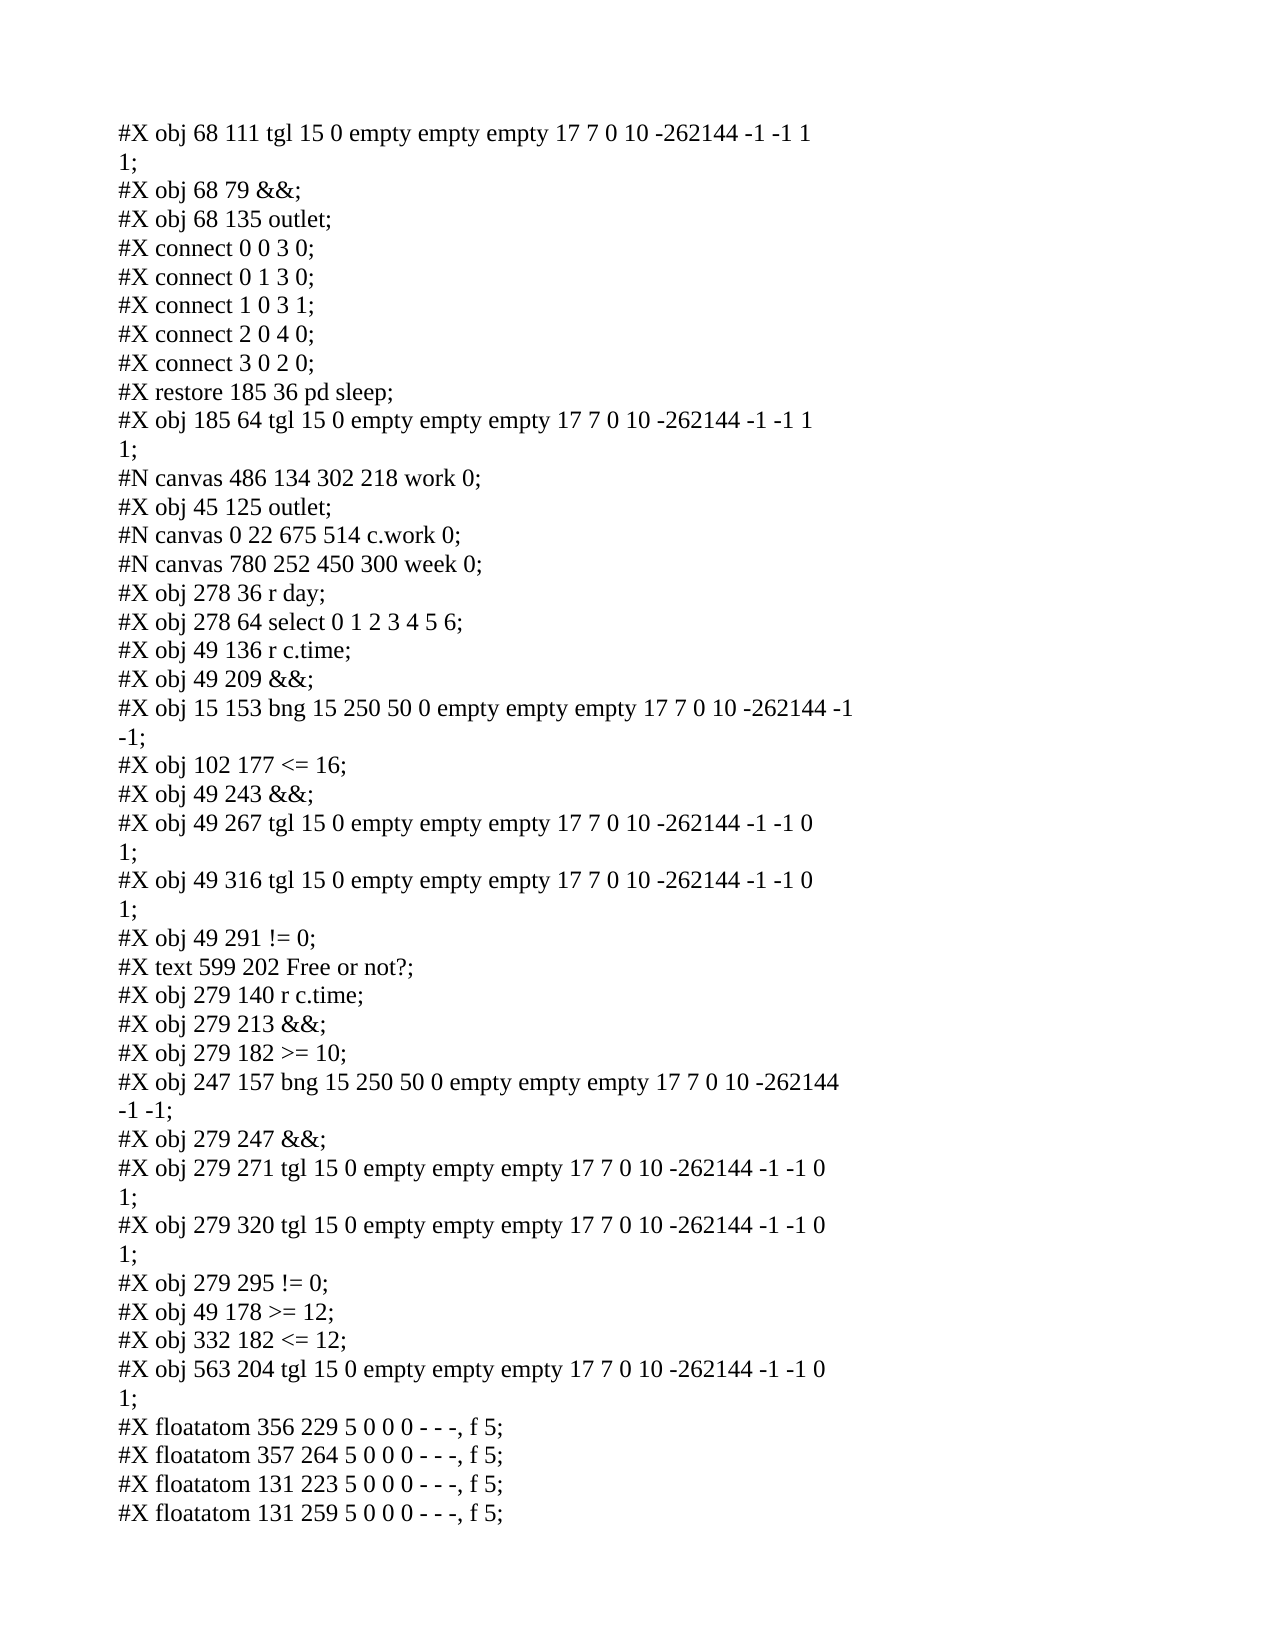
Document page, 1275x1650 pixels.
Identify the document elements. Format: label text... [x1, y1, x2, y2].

text #X connect 3 0 2 0; [118, 348, 1157, 377]
text 1; [118, 147, 1157, 176]
text #X obj 279 247 &&; [118, 1124, 1157, 1153]
text #X connect 0 0 3 0; [118, 233, 1157, 262]
text #X obj 15 153 bng 15 250 50 0 empty empty empty 17 7 0 10 -262144 -1 [118, 693, 1157, 722]
text #X connect 2 0 4 0; [118, 319, 1157, 348]
text #X obj 102 177 <= 16; [118, 751, 1157, 779]
text #X obj 278 36 r day; [118, 578, 1157, 607]
text #X obj 49 243 &&; [118, 779, 1157, 808]
text #N canvas 780 252 450 300 week 0; [118, 549, 1157, 578]
text #X restore 185 36 pd sleep; [118, 377, 1157, 406]
text #X obj 45 125 outlet; [118, 492, 1157, 521]
text #X obj 49 291 != 0; [118, 923, 1157, 952]
text #X obj 279 295 != 0; [118, 1268, 1157, 1297]
text #X obj 279 182 >= 10; [118, 1038, 1157, 1067]
text #X floatatom 357 264 5 0 0 0 - - -, f 5; [118, 1441, 1157, 1469]
text #X obj 49 267 tgl 15 0 empty empty empty 17 7 0 10 -262144 -1 -1 0 [118, 808, 1157, 837]
text 1; [118, 1182, 1157, 1211]
text 1; [118, 434, 1157, 463]
text #X floatatom 131 259 5 0 0 0 - - -, f 5; [118, 1498, 1157, 1527]
text #X obj 49 316 tgl 15 0 empty empty empty 17 7 0 10 -262144 -1 -1 0 [118, 866, 1157, 894]
text #X obj 68 111 tgl 15 0 empty empty empty 17 7 0 10 -262144 -1 -1 1 [118, 118, 1157, 147]
text #N canvas 486 134 302 218 work 0; [118, 463, 1157, 492]
text #X obj 279 271 tgl 15 0 empty empty empty 17 7 0 10 -262144 -1 -1 0 [118, 1153, 1157, 1182]
text #X connect 1 0 3 1; [118, 291, 1157, 319]
text -1; [118, 722, 1157, 751]
text #X obj 49 178 >= 12; [118, 1297, 1157, 1326]
text #X obj 49 136 r c.time; [118, 636, 1157, 664]
text 1; [118, 837, 1157, 866]
text #N canvas 0 22 675 514 c.work 0; [118, 521, 1157, 549]
text 1; [118, 1383, 1157, 1412]
text 1; [118, 894, 1157, 923]
text #X obj 278 64 select 0 1 2 3 4 5 6; [118, 607, 1157, 636]
text #X floatatom 131 223 5 0 0 0 - - -, f 5; [118, 1469, 1157, 1498]
text #X obj 247 157 bng 15 250 50 0 empty empty empty 17 7 0 10 -262144 [118, 1067, 1157, 1096]
text #X text 599 202 Free or not?; [118, 952, 1157, 981]
text 1; [118, 1239, 1157, 1268]
text #X obj 279 320 tgl 15 0 empty empty empty 17 7 0 10 -262144 -1 -1 0 [118, 1211, 1157, 1239]
text #X obj 49 209 &&; [118, 664, 1157, 693]
text #X obj 563 204 tgl 15 0 empty empty empty 17 7 0 10 -262144 -1 -1 0 [118, 1354, 1157, 1383]
text #X obj 279 140 r c.time; [118, 981, 1157, 1009]
text #X connect 0 1 3 0; [118, 262, 1157, 291]
text #X floatatom 356 229 5 0 0 0 - - -, f 5; [118, 1412, 1157, 1441]
text #X obj 185 64 tgl 15 0 empty empty empty 17 7 0 10 -262144 -1 -1 1 [118, 406, 1157, 434]
text #X obj 332 182 <= 12; [118, 1326, 1157, 1354]
text -1 -1; [118, 1096, 1157, 1124]
text #X obj 279 213 &&; [118, 1009, 1157, 1038]
text #X obj 68 79 &&; [118, 176, 1157, 204]
text #X obj 68 135 outlet; [118, 204, 1157, 233]
